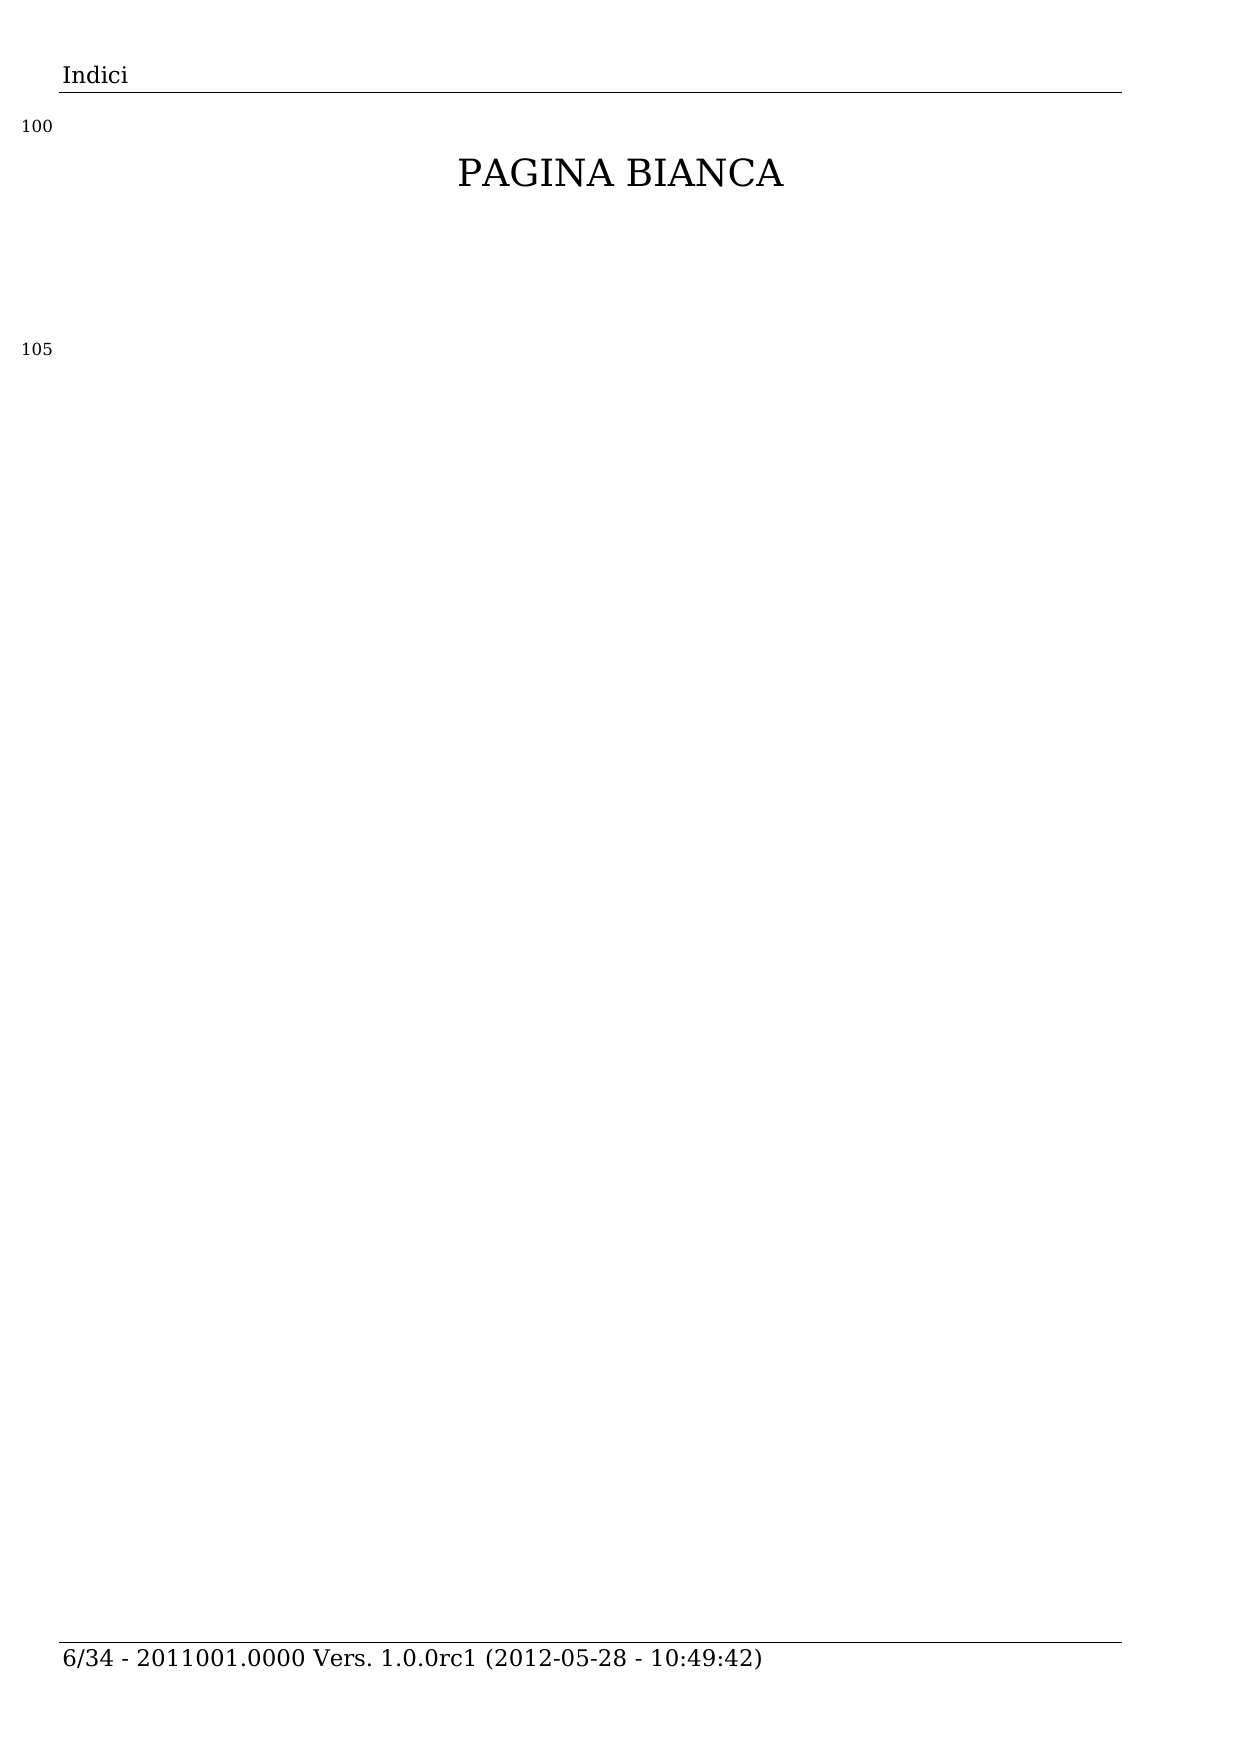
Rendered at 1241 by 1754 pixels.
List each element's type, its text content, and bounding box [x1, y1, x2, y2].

text PAGINA BIANCA [118, 151, 1122, 195]
